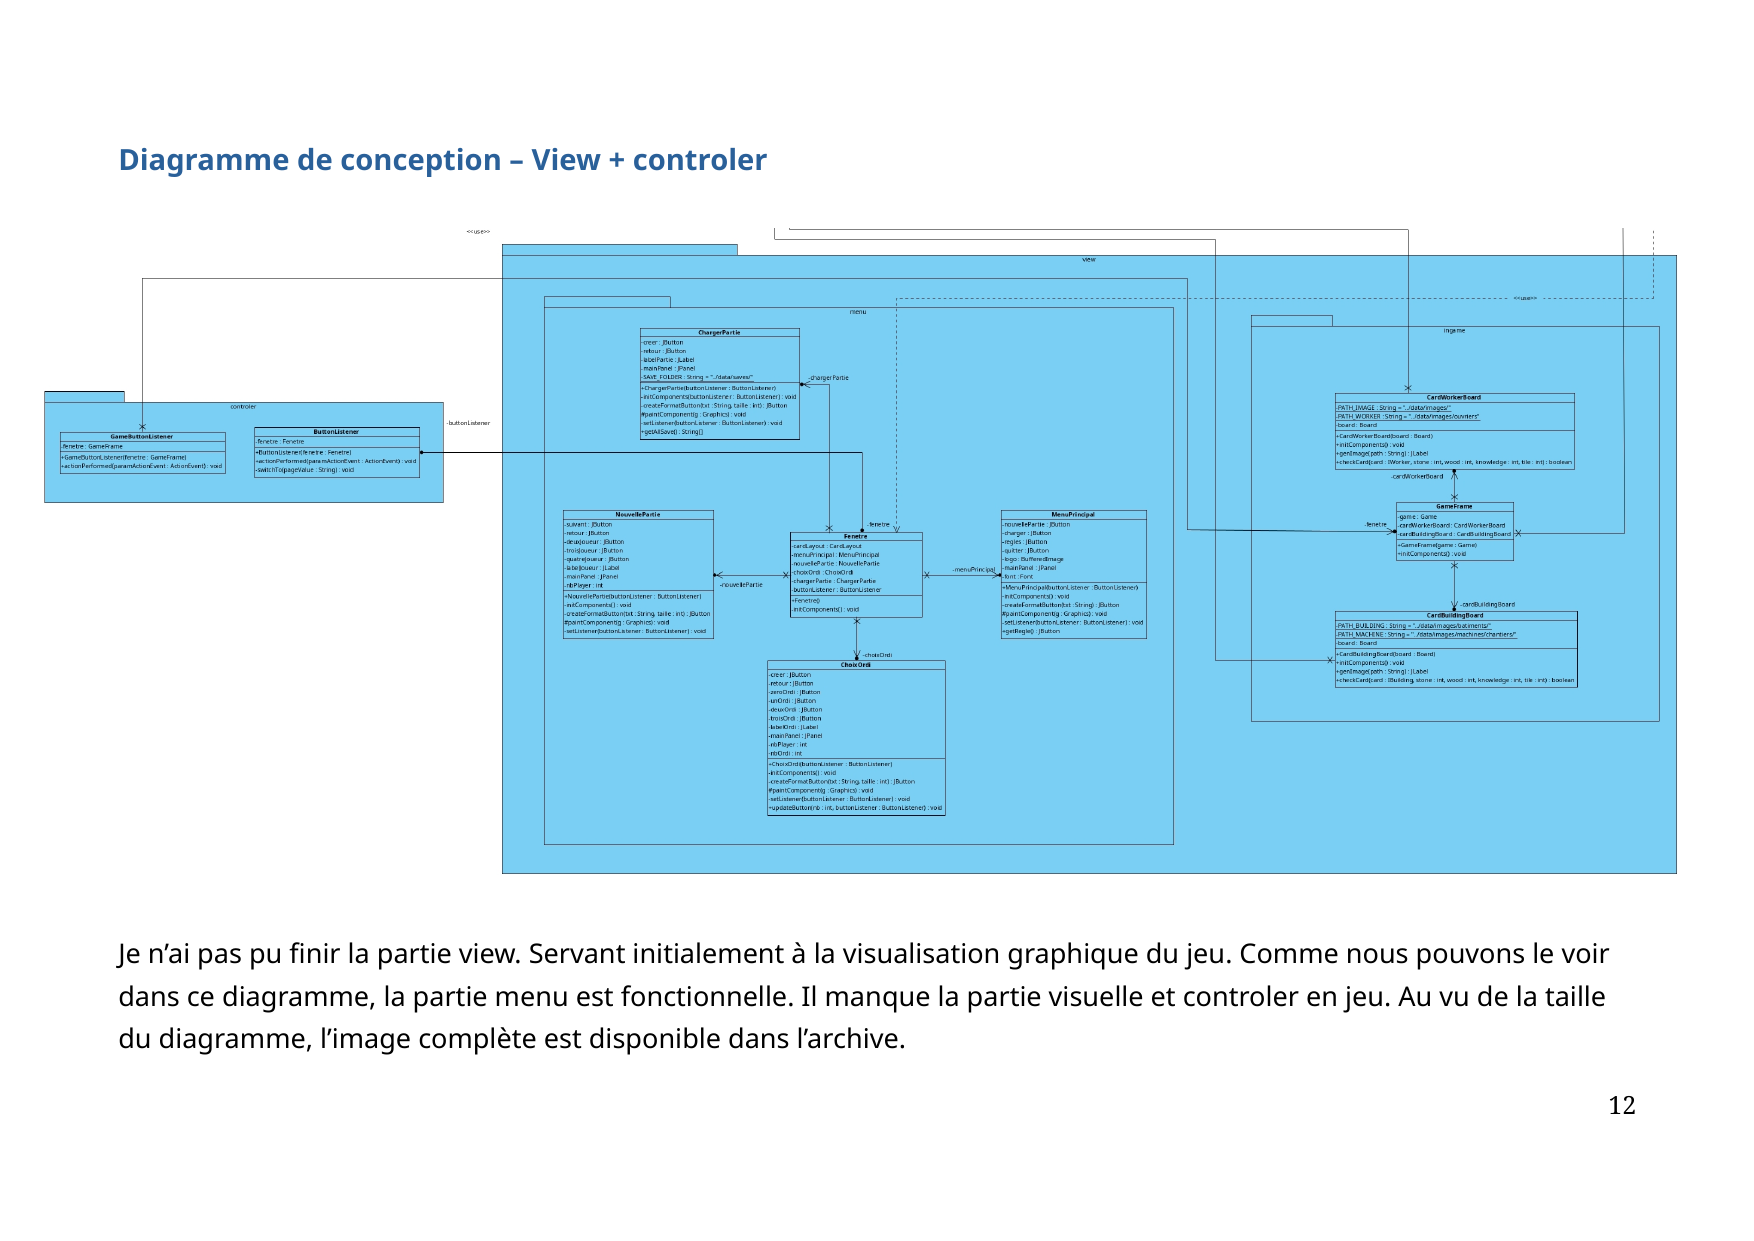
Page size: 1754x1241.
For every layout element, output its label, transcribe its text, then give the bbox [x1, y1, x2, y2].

picture [34, 228, 1699, 876]
text Je n’ai pas pu finir la partie view. Servant initialement à la visualisation graphique du jeu. Comme nous pouvons le voir dans ce diagramme, la partie menu est fonctionnelle. Il manque la partie visuelle et controler en jeu. Au vu de la taille du diagramme, l’image complète est disponible dans l’archive. [118, 935, 1636, 1056]
subtitle Diagramme de conception – View + controler [118, 139, 1636, 179]
